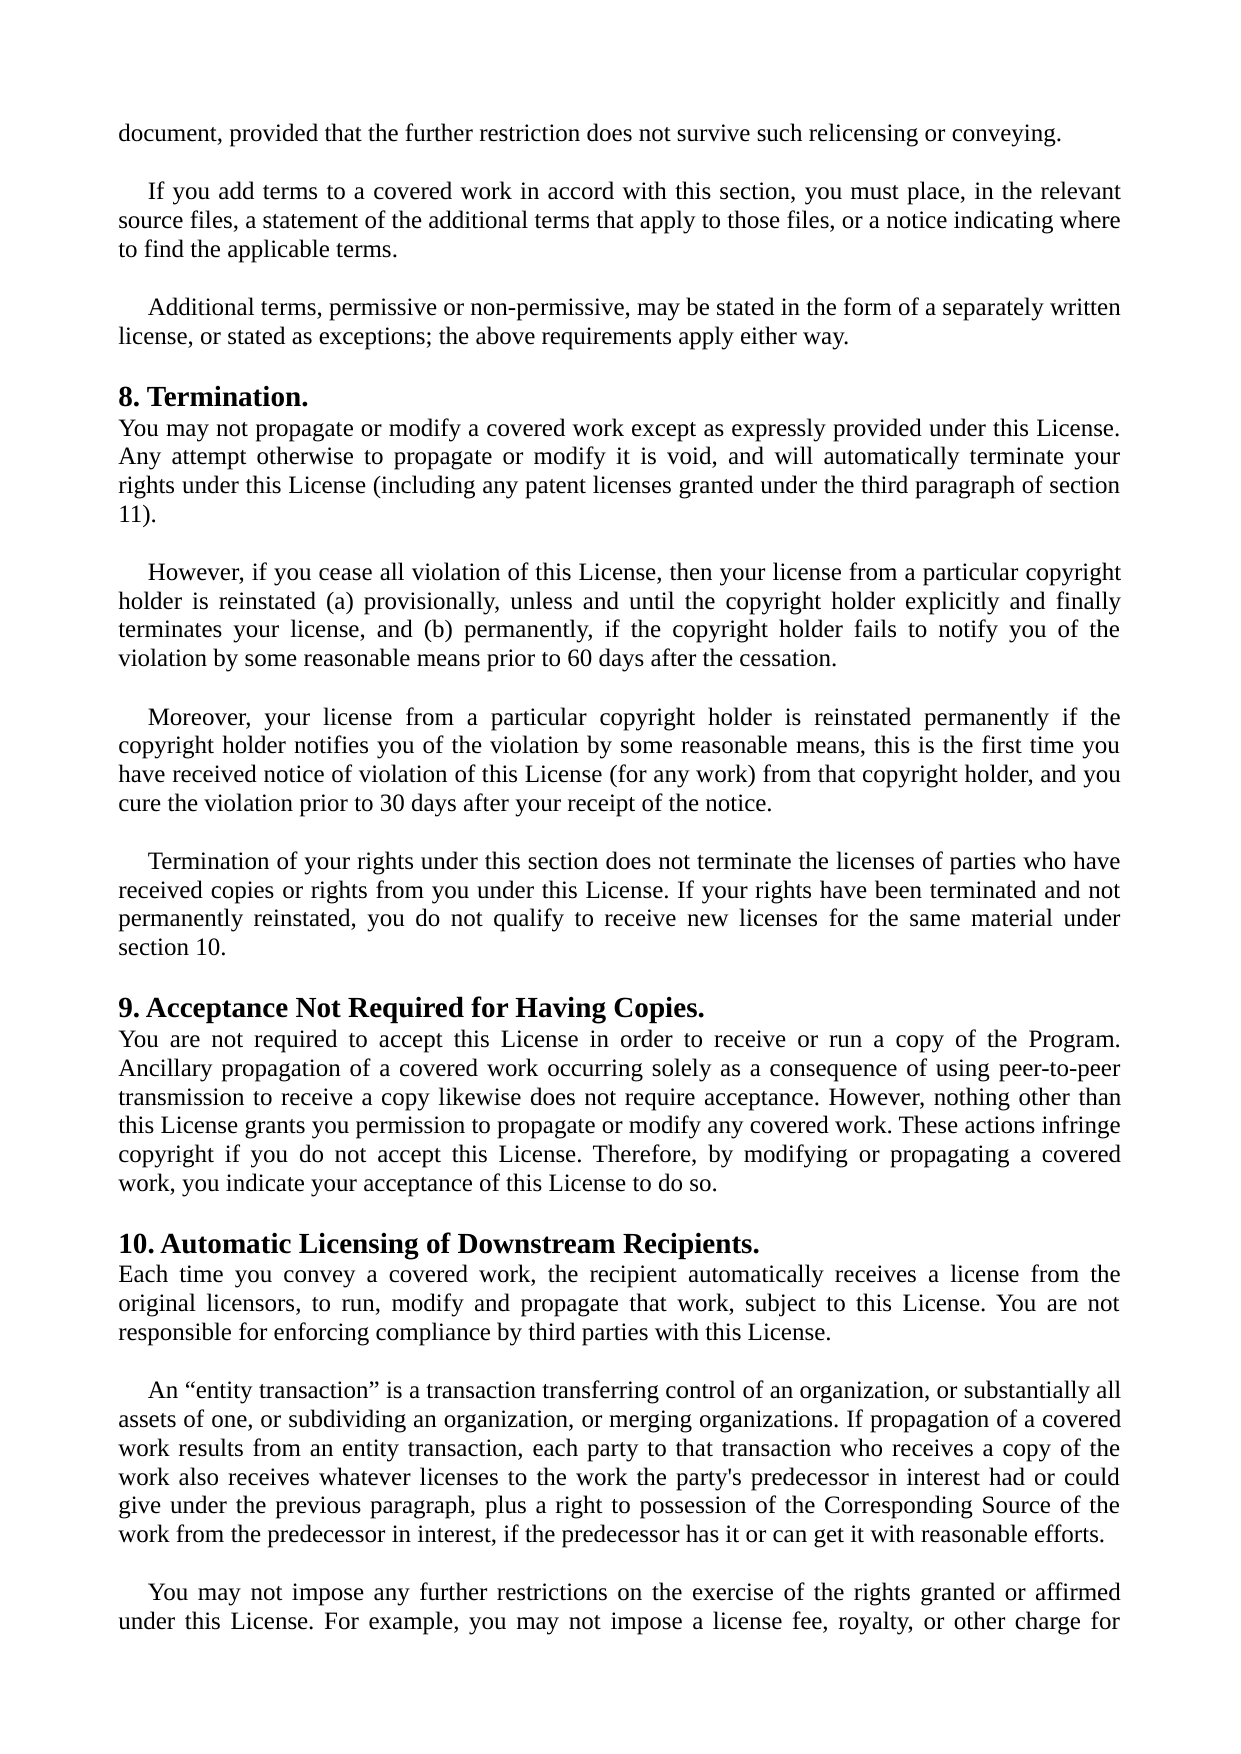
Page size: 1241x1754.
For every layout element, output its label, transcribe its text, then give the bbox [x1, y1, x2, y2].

text You are not required to accept this License in order to receive or run a copy of the Program. Ancillary propagation of a covered work occurring solely as a consequence of using peer-to-peer transmission to receive a copy likewise does not require acceptance. However, nothing other than this License grants you permission to propagate or modify any covered work. These actions infringe copyright if you do not accept this License. Therefore, by modifying or propagating a covered work, you indicate your acceptance of this License to do so. [118, 1024, 1122, 1197]
text If you add terms to a covered work in accord with this section, you must place, in the relevant source files, a statement of the additional terms that apply to those files, or a notice indicating where to find the applicable terms. [118, 176, 1122, 263]
text Moreover, your license from a particular copyright holder is reinstated permanently if the copyright holder notifies you of the violation by some reasonable means, this is the first time you have received notice of violation of this License (for any work) from that copyright holder, and you cure the violation prior to 30 days after your receipt of the notice. [118, 702, 1122, 817]
text However, if you cease all violation of this License, then your license from a particular copyright holder is reinstated (a) provisionally, unless and until the copyright holder explicitly and finally terminates your license, and (b) permanently, if the copyright holder fails to notify you of the violation by some reasonable means prior to 60 days after the cessation. [118, 557, 1122, 672]
subtitle 8. Termination. [118, 379, 1122, 413]
text Additional terms, permissive or non-permissive, may be stated in the form of a separately written license, or stated as exceptions; the above requirements apply either way. [118, 292, 1122, 349]
text You may not propagate or modify a covered work except as expressly provided under this License. Any attempt otherwise to propagate or modify it is void, and will automatically terminate your rights under this License (including any patent licenses granted under the third paragraph of section 11). [118, 413, 1122, 528]
subtitle 10. Automatic Licensing of Downstream Recipients. [118, 1226, 1122, 1259]
text Each time you convey a covered work, the recipient automatically receives a license from the original licensors, to run, modify and propagate that work, subject to this License. You are not responsible for enforcing compliance by third parties with this License. [118, 1259, 1122, 1346]
text An “entity transaction” is a transaction transferring control of an organization, or substantially all assets of one, or subdividing an organization, or merging organizations. If propagation of a covered work results from an entity transaction, each party to that transaction who receives a copy of the work also receives whatever licenses to the work the party's predecessor in interest had or could give under the previous paragraph, plus a right to possession of the Corresponding Source of the work from the predecessor in interest, if the predecessor has it or can get it with reasonable efforts. [118, 1375, 1122, 1548]
text You may not impose any further restrictions on the exercise of the rights granted or affirmed under this License. For example, you may not impose a license fee, royalty, or other charge for [118, 1577, 1122, 1635]
text document, provided that the further restriction does not survive such relicensing or conveying. [118, 118, 1122, 147]
text Termination of your rights under this section does not terminate the licenses of parties who have received copies or rights from you under this License. If your rights have been terminated and not permanently reinstated, you do not qualify to receive new licenses for the same material under section 10. [118, 846, 1122, 961]
subtitle 9. Acceptance Not Required for Having Copies. [118, 991, 1122, 1024]
